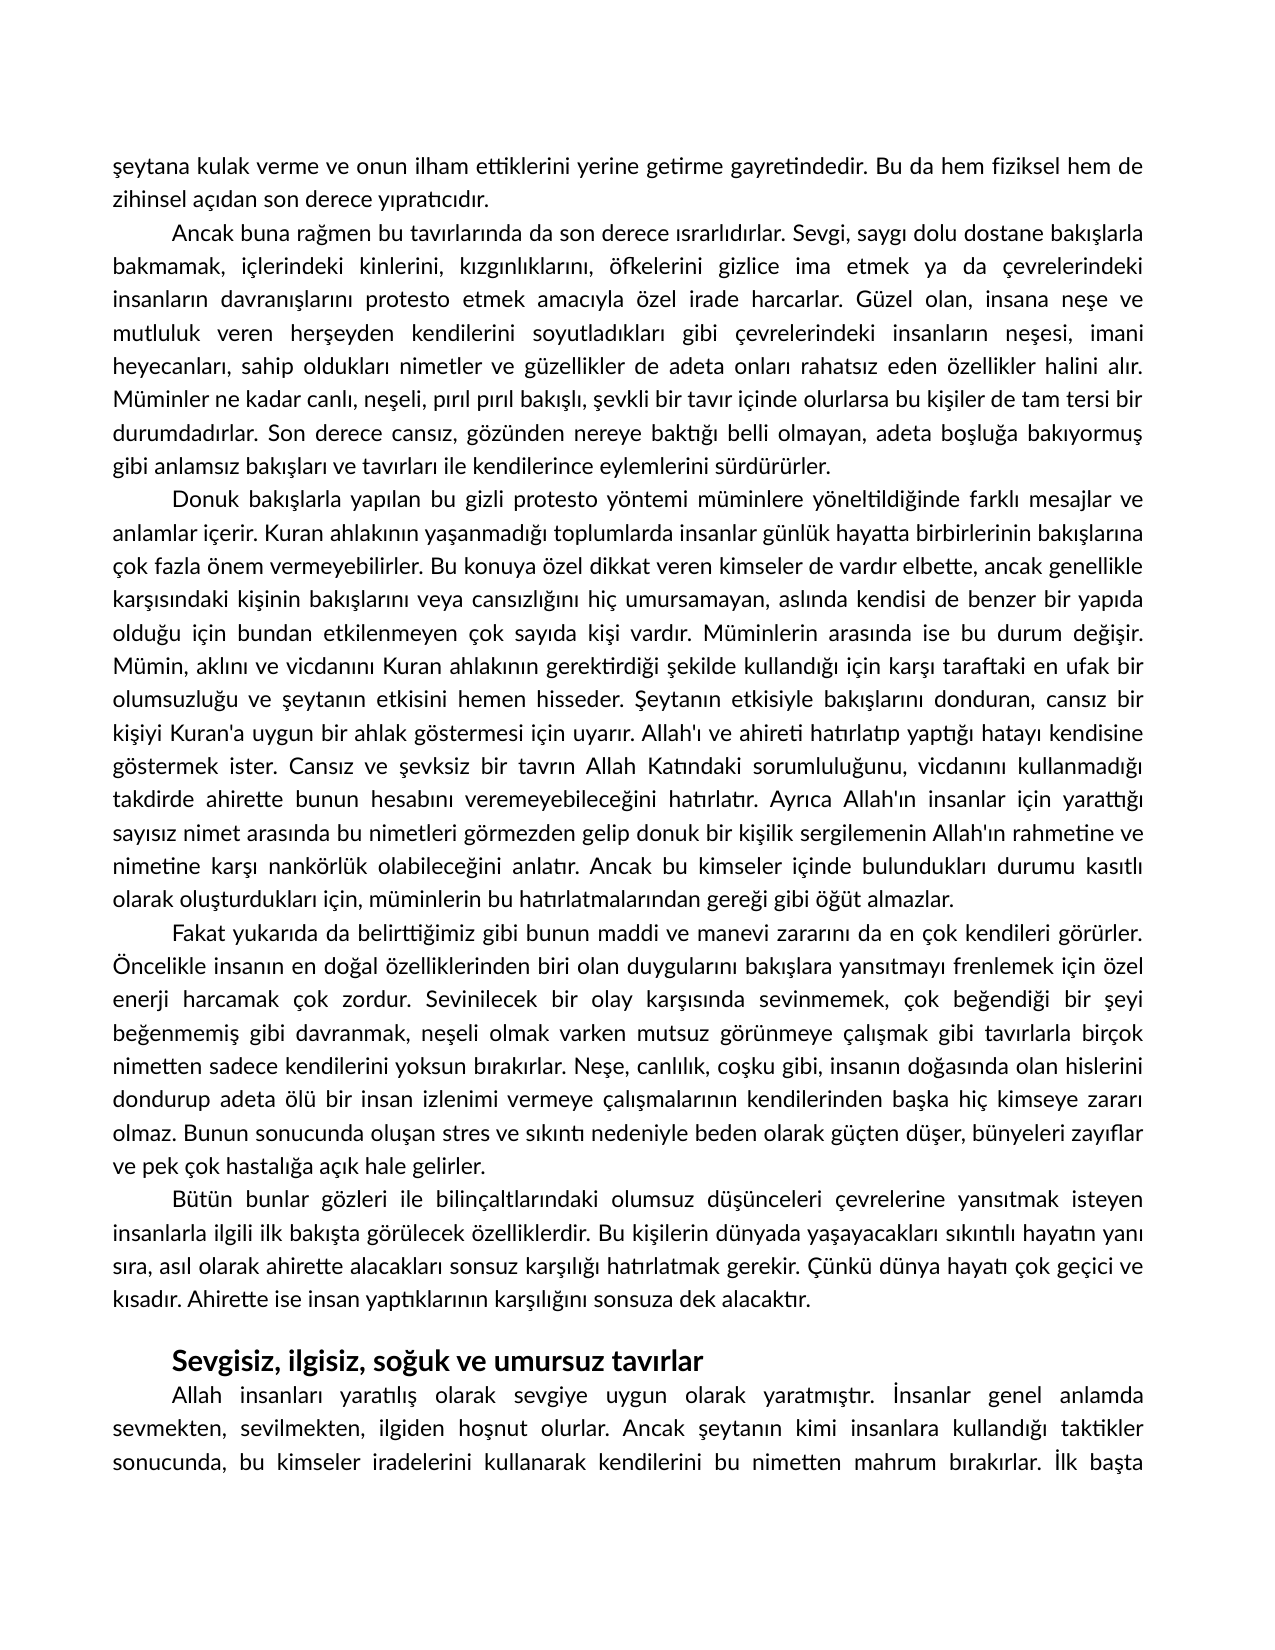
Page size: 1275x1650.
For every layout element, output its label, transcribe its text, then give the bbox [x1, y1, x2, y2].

text Ancak buna rağmen bu tavırlarında da son derece ısrarlıdırlar. Sevgi, saygı dolu dostane bakışlarla bakmamak, içlerindeki kinlerini, kızgınlıklarını, öfkelerini gizlice ima etmek ya da çevrelerindeki insanların davranışlarını protesto etmek amacıyla özel irade harcarlar. Güzel olan, insana neşe ve mutluluk veren herşeyden kendilerini soyutladıkları gibi çevrelerindeki insanların neşesi, imani heyecanları, sahip oldukları nimetler ve güzellikler de adeta onları rahatsız eden özellikler halini alır. Müminler ne kadar canlı, neşeli, pırıl pırıl bakışlı, şevkli bir tavır içinde olurlarsa bu kişiler de tam tersi bir durumdadırlar. Son derece cansız, gözünden nereye baktığı belli olmayan, adeta boşluğa bakıyormuş gibi anlamsız bakışları ve tavırları ile kendilerince eylemlerini sürdürürler. [112, 214, 1145, 481]
text şeytana kulak verme ve onun ilham ettiklerini yerine getirme gayretindedir. Bu da hem fiziksel hem de zihinsel açıdan son derece yıpratıcıdır. [112, 148, 1145, 214]
text Allah insanları yaratılış olarak sevgiye uygun olarak yaratmıştır. İnsanlar genel anlamda sevmekten, sevilmekten, ilgiden hoşnut olurlar. Ancak şeytanın kimi insanlara kullandığı taktikler sonucunda, bu kimseler iradelerini kullanarak kendilerini bu nimetten mahrum bırakırlar. İlk başta [112, 1377, 1145, 1477]
text Fakat yukarıda da belirttiğimiz gibi bunun maddi ve manevi zararını da en çok kendileri görürler. Öncelikle insanın en doğal özelliklerinden biri olan duygularını bakışlara yansıtmayı frenlemek için özel enerji harcamak çok zordur. Sevinilecek bir olay karşısında sevinmemek, çok beğendiği bir şeyi beğenmemiş gibi davranmak, neşeli olmak varken mutsuz görünmeye çalışmak gibi tavırlarla birçok nimetten sadece kendilerini yoksun bırakırlar. Neşe, canlılık, coşku gibi, insanın doğasında olan hislerini dondurup adeta ölü bir insan izlenimi vermeye çalışmalarının kendilerinden başka hiç kimseye zararı olmaz. Bunun sonucunda oluşan stres ve sıkıntı nedeniyle beden olarak güçten düşer, bünyeleri zayıflar ve pek çok hastalığa açık hale gelirler. [112, 914, 1145, 1181]
text Bütün bunlar gözleri ile bilinçaltlarındaki olumsuz düşünceleri çevrelerine yansıtmak isteyen insanlarla ilgili ilk bakışta görülecek özelliklerdir. Bu kişilerin dünyada yaşayacakları sıkıntılı hayatın yanı sıra, asıl olarak ahirette alacakları sonsuz karşılığı hatırlatmak gerekir. Çünkü dünya hayatı çok geçici ve kısadır. Ahirette ise insan yaptıklarının karşılığını sonsuza dek alacaktır. [112, 1181, 1145, 1314]
text Sevgisiz, ilgisiz, soğuk ve umursuz tavırlar [112, 1348, 1145, 1377]
text Donuk bakışlarla yapılan bu gizli protesto yöntemi müminlere yöneltildiğinde farklı mesajlar ve anlamlar içerir. Kuran ahlakının yaşanmadığı toplumlarda insanlar günlük hayatta birbirlerinin bakışlarına çok fazla önem vermeyebilirler. Bu konuya özel dikkat veren kimseler de vardır elbette, ancak genellikle karşısındaki kişinin bakışlarını veya cansızlığını hiç umursamayan, aslında kendisi de benzer bir yapıda olduğu için bundan etkilenmeyen çok sayıda kişi vardır. Müminlerin arasında ise bu durum değişir. Mümin, aklını ve vicdanını Kuran ahlakının gerektirdiği şekilde kullandığı için karşı taraftaki en ufak bir olumsuzluğu ve şeytanın etkisini hemen hisseder. Şeytanın etkisiyle bakışlarını donduran, cansız bir kişiyi Kuran'a uygun bir ahlak göstermesi için uyarır. Allah'ı ve ahireti hatırlatıp yaptığı hatayı kendisine göstermek ister. Cansız ve şevksiz bir tavrın Allah Katındaki sorumluluğunu, vicdanını kullanmadığı takdirde ahirette bunun hesabını veremeyebileceğini hatırlatır. Ayrıca Allah'ın insanlar için yarattığı sayısız nimet arasında bu nimetleri görmezden gelip donuk bir kişilik sergilemenin Allah'ın rahmetine ve nimetine karşı nankörlük olabileceğini anlatır. Ancak bu kimseler içinde bulundukları durumu kasıtlı olarak oluşturdukları için, müminlerin bu hatırlatmalarından gereği gibi öğüt almazlar. [112, 481, 1145, 914]
